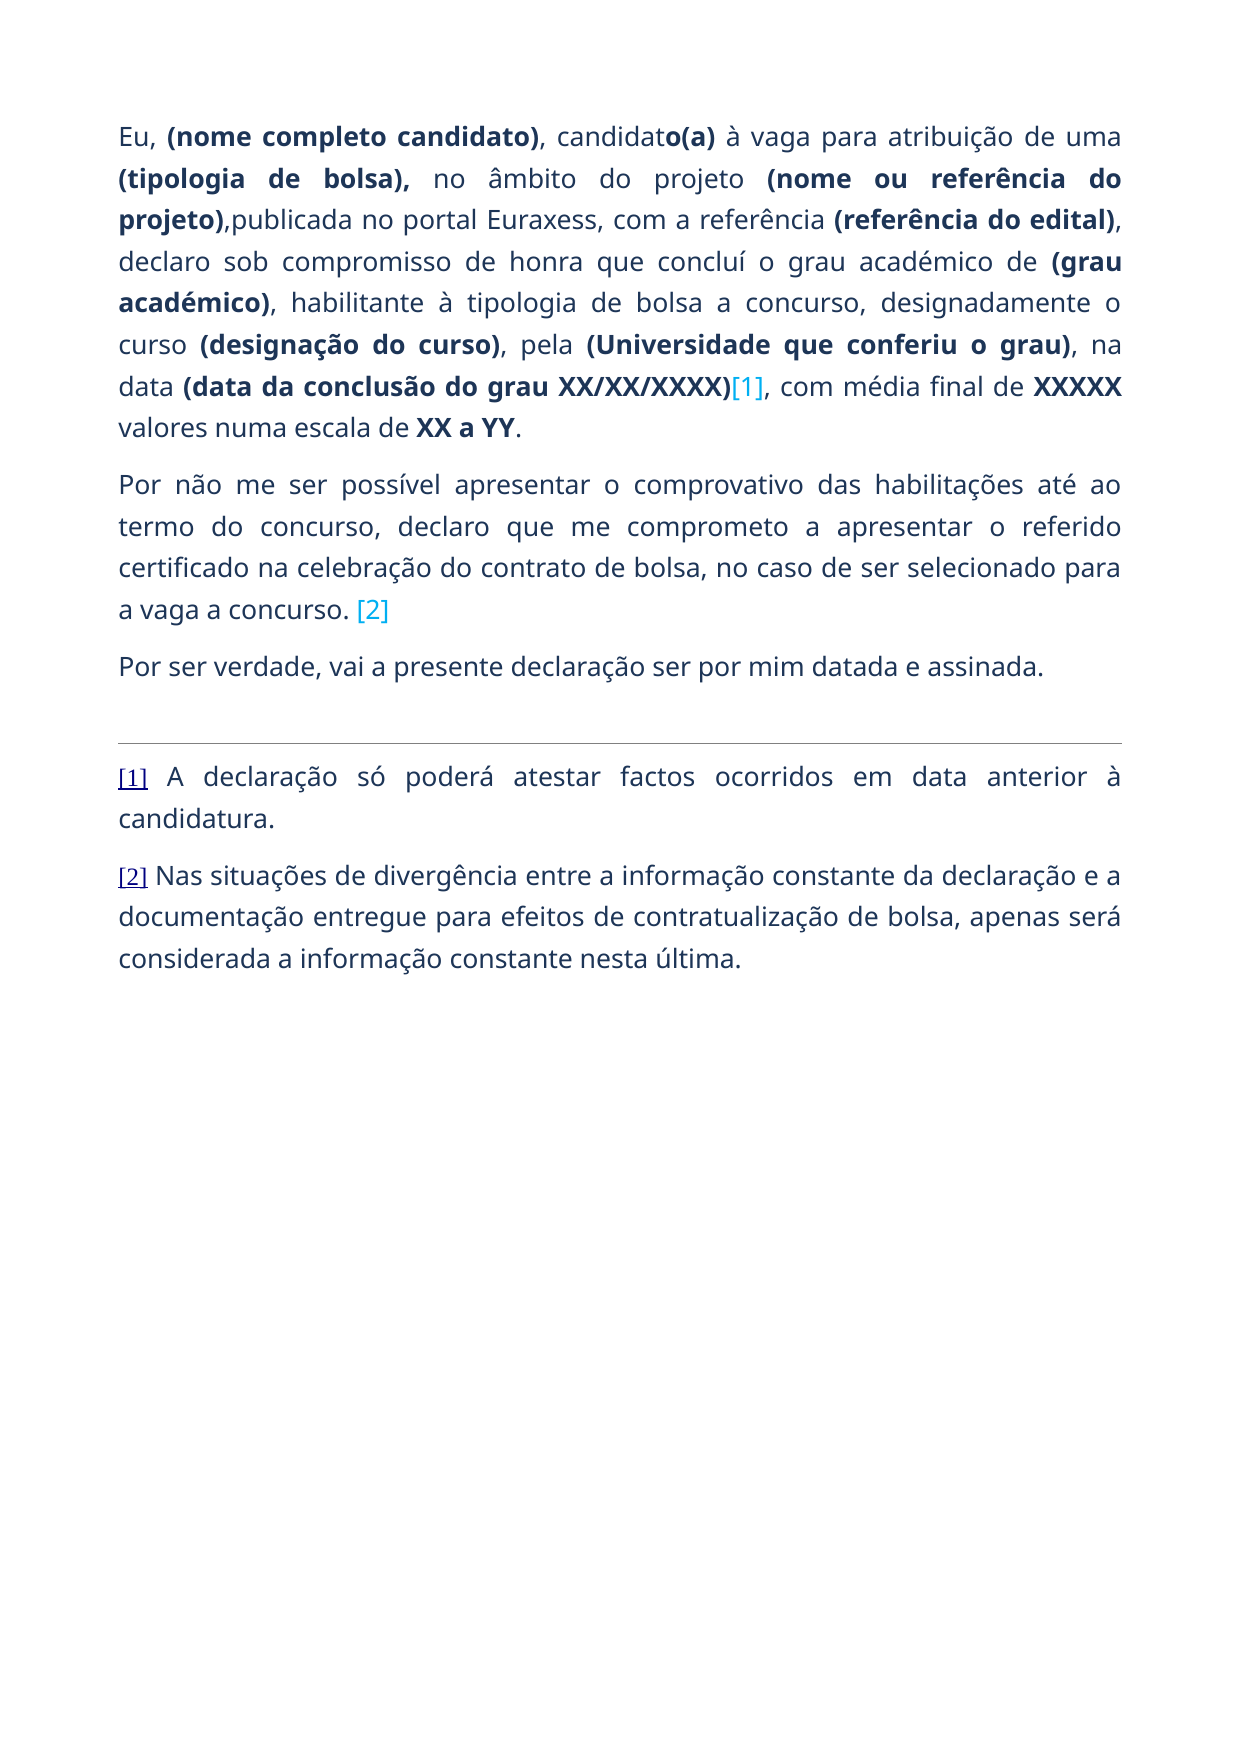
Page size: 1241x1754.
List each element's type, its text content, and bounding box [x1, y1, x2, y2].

text Por ser verdade, vai a presente declaração ser por mim datada e assinada. [118, 648, 1122, 684]
text Eu, (nome completo candidato), candidato(a) à vaga para atribuição de uma (tipologia de bolsa), no âmbito do projeto (nome ou referência do projeto),publicada no portal Euraxess, com a referência (referência do edital), declaro sob compromisso de honra que concluí o grau académico de (grau académico), habilitante à tipologia de bolsa a concurso, designadamente o curso (designação do curso), pela (Universidade que conferiu o grau), na data (data da conclusão do grau XX/XX/XXXX)[1], com média final de XXXXX valores numa escala de XX a YY. [118, 118, 1122, 445]
text [2] Nas situações de divergência entre a informação constante da declaração e a documentação entregue para efeitos de contratualização de bolsa, apenas será considerada a informação constante nesta última. [118, 857, 1122, 976]
text [1] A declaração só poderá atestar factos ocorridos em data anterior à candidatura. [118, 758, 1122, 836]
text Por não me ser possível apresentar o comprovativo das habilitações até ao termo do concurso, declaro que me comprometo a apresentar o referido certificado na celebração do contrato de bolsa, no caso de ser selecionado para a vaga a concurso. [2] [118, 466, 1122, 627]
